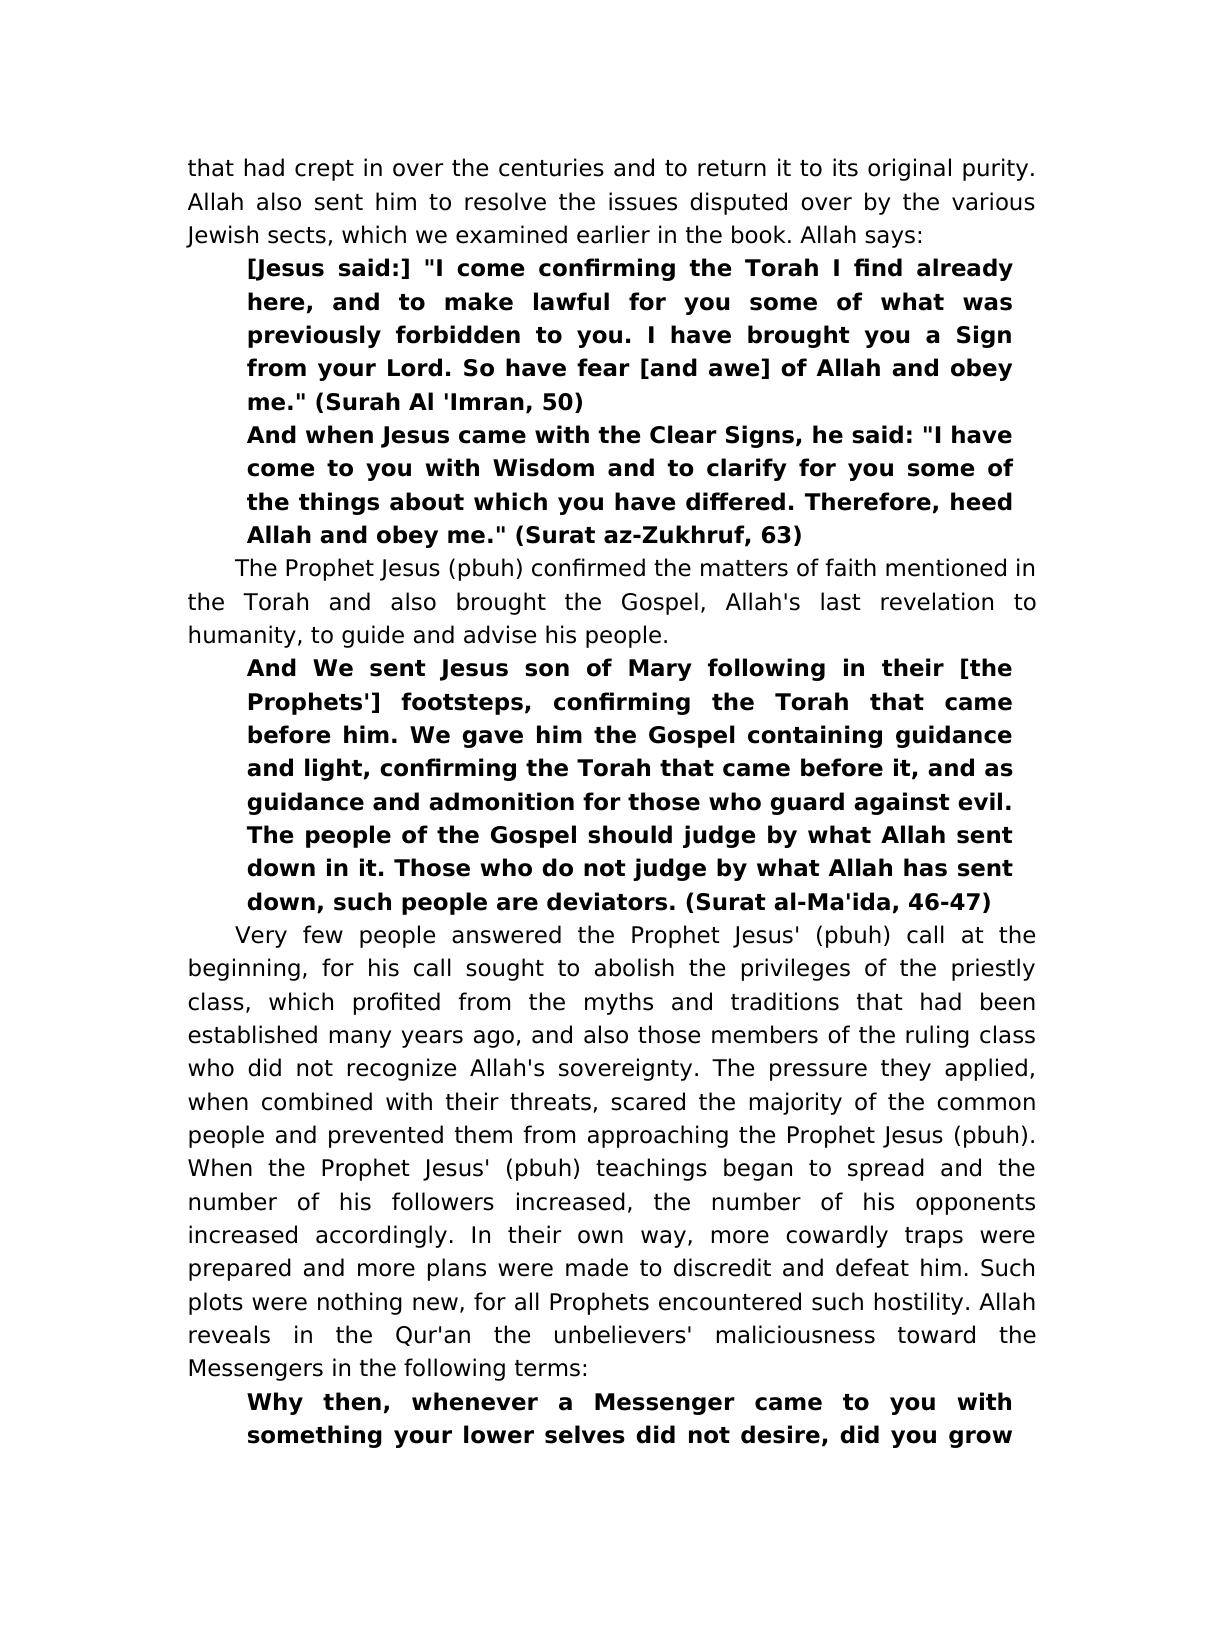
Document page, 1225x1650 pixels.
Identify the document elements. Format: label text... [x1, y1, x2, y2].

text that had crept in over the centuries and to return it to its original purity. Allah also sent him to resolve the issues disputed over by the various Jewish sects, which we examined earlier in the book. Allah says: [187, 150, 1037, 250]
text [Jesus said:] "I come confirming the Torah I find already here, and to make lawful for you some of what was previously forbidden to you. I have brought you a Sign from your Lord. So have fear [and awe] of Allah and obey me." (Surah Al 'Imran, 50) [247, 250, 1014, 417]
text And when Jesus came with the Clear Signs, he said: "I have come to you with Wisdom and to clarify for you some of the things about which you have differed. Therefore, heed Allah and obey me." (Surat az-Zukhruf, 63) [247, 417, 1014, 550]
text The Prophet Jesus (pbuh) confirmed the matters of faith mentioned in the Torah and also brought the Gospel, Allah's last revelation to humanity, to guide and advise his people. [187, 550, 1037, 650]
text Why then, whenever a Messenger came to you with something your lower selves did not desire, did you grow [247, 1383, 1014, 1450]
text Very few people answered the Prophet Jesus' (pbuh) call at the beginning, for his call sought to abolish the privileges of the priestly class, which profited from the myths and traditions that had been established many years ago, and also those members of the ruling class who did not recognize Allah's sovereignty. The pressure they applied, when combined with their threats, scared the majority of the common people and prevented them from approaching the Prophet Jesus (pbuh). When the Prophet Jesus' (pbuh) teachings began to spread and the number of his followers increased, the number of his opponents increased accordingly. In their own way, more cowardly traps were prepared and more plans were made to discredit and defeat him. Such plots were nothing new, for all Prophets encountered such hostility. Allah reveals in the Qur'an the unbelievers' maliciousness toward the Messengers in the following terms: [187, 917, 1037, 1383]
text And We sent Jesus son of Mary following in their [the Prophets'] footsteps, confirming the Torah that came before him. We gave him the Gospel containing guidance and light, confirming the Torah that came before it, and as guidance and admonition for those who guard against evil. The people of the Gospel should judge by what Allah sent down in it. Those who do not judge by what Allah has sent down, such people are deviators. (Surat al-Ma'ida, 46-47) [247, 650, 1014, 917]
